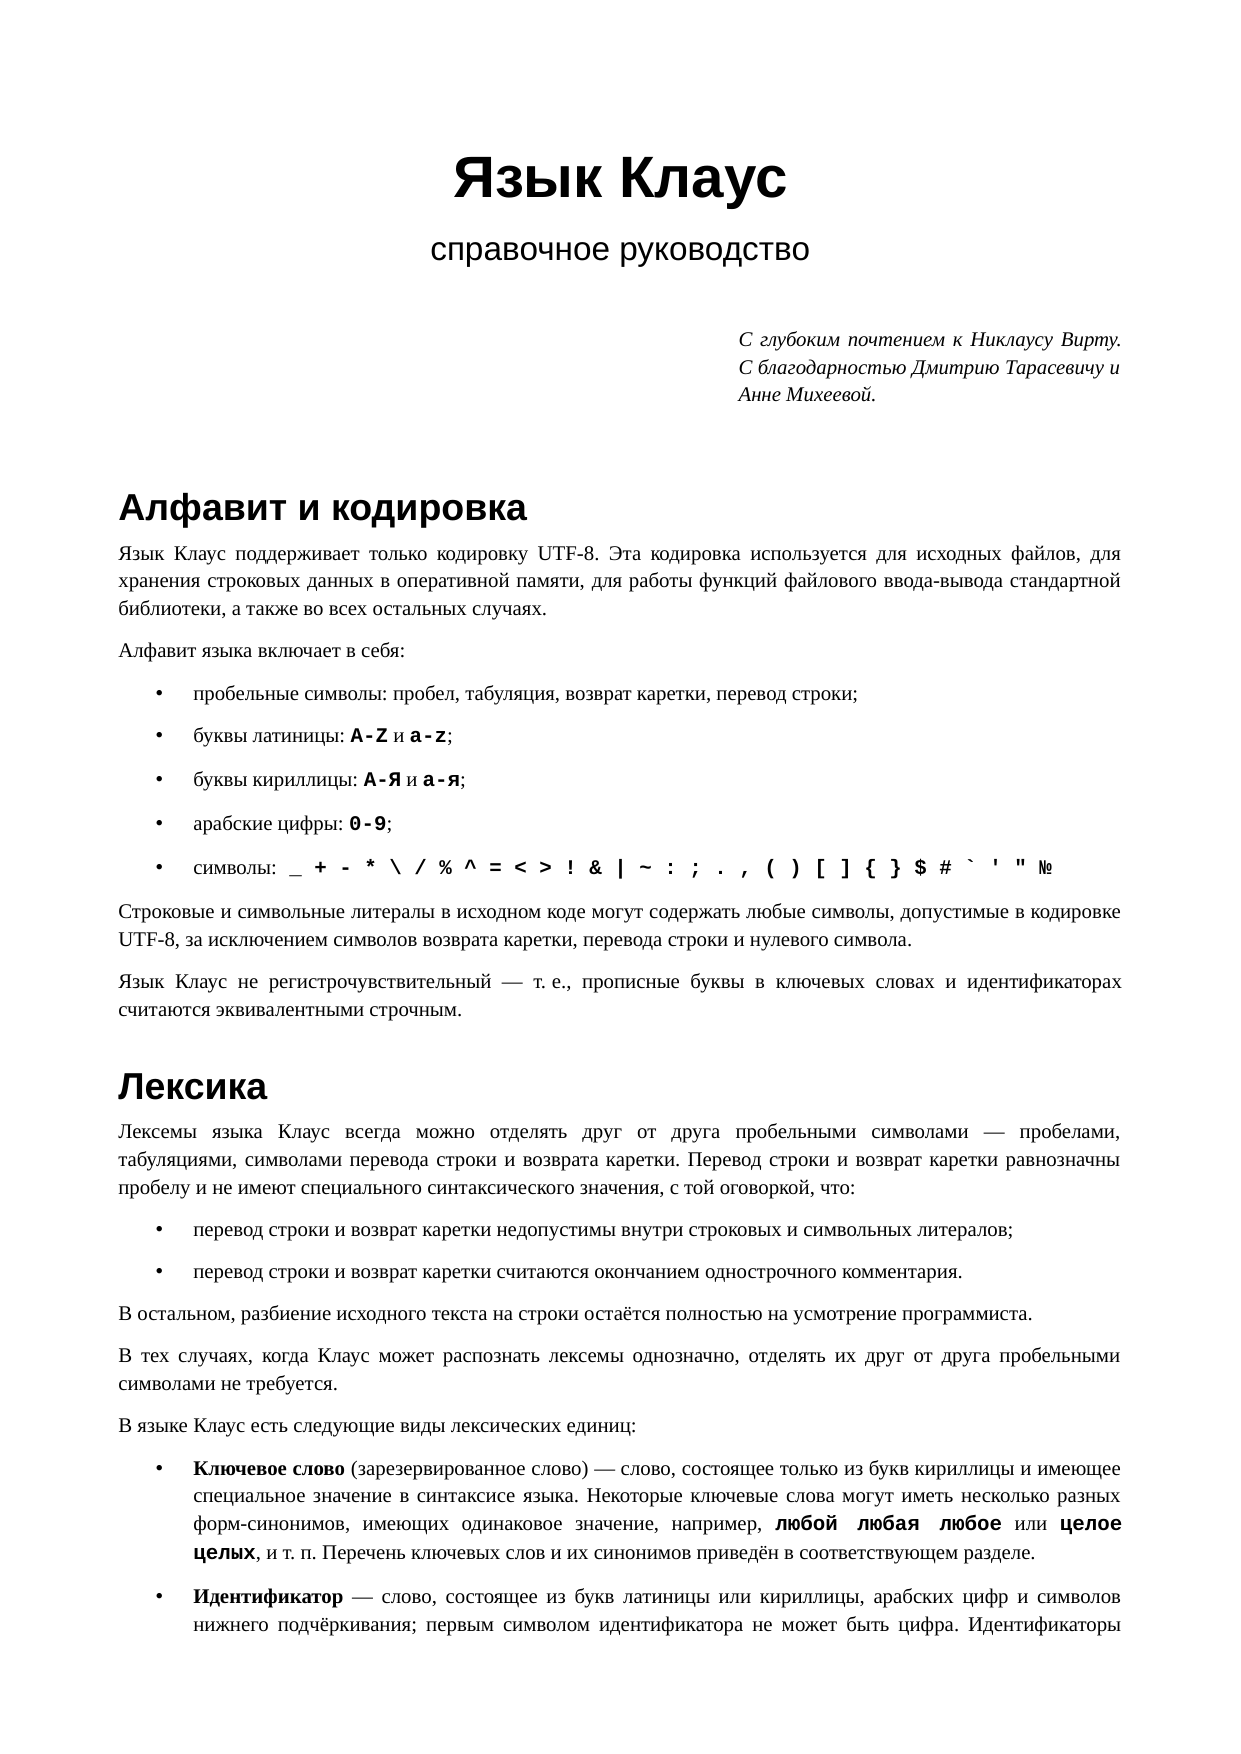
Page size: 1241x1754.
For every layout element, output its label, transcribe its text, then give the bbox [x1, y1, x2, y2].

list Идентификатор — слово, состоящее из букв латиницы или кириллицы, арабских цифр и символов нижнего подчёркивания; первым символом идентификатора не может быть цифра. Идентификаторы [156, 1584, 1122, 1636]
text Строковые и символьные литералы в исходном коде могут содержать любые символы, допустимые в кодировке UTF-8, за исключением символов возврата каретки, перевода строки и нулевого символа. [118, 899, 1122, 951]
text С глубоким почтением к Никлаусу Вирту. С благодарностью Дмитрию Тарасевичу и Анне Михеевой. [738, 327, 1122, 406]
text В остальном, разбиение исходного текста на строки остаётся полностью на усмотрение программиста. [118, 1301, 1122, 1325]
text Язык Клаус поддерживает только кодировку UTF-8. Эта кодировка используется для исходных файлов, для хранения строковых данных в оперативной памяти, для работы функций файлового ввода-вывода стандартной библиотеки, а также во всех остальных случаях. [118, 541, 1122, 620]
title Язык Клаус [118, 143, 1122, 210]
text Лексемы языка Клаус всегда можно отделять друг от друга пробельными символами — пробелами, табуляциями, символами перевода строки и возврата каретки. Перевод строки и возврат каретки равнозначны пробелу и не имеют специального синтаксического значения, с той оговоркой, что: [118, 1119, 1122, 1199]
text В языке Клаус есть следующие виды лексических единиц: [118, 1413, 1122, 1437]
text Язык Клаус не регистрочувствительный — т. е., прописные буквы в ключевых словах и идентификаторах считаются эквивалентными строчным. [118, 969, 1122, 1021]
subtitle Лексика [118, 1064, 1122, 1107]
list перевод строки и возврат каретки считаются окончанием однострочного комментария. [156, 1259, 1122, 1283]
list перевод строки и возврат каретки недопустимы внутри строковых и символьных литералов; [156, 1217, 1122, 1241]
text Алфавит языка включает в себя: [118, 638, 1122, 662]
list арабские цифры: 0-9; [156, 811, 1122, 837]
list символы: _ + - * \ / % ^ = < > ! & | ~ : ; . , ( ) [ ] { } $ # ` ' " № [156, 855, 1122, 881]
subtitle справочное руководство [118, 229, 1122, 267]
subtitle Алфавит и кодировка [118, 485, 1122, 528]
text В тех случаях, когда Клаус может распознать лексемы однозначно, отделять их друг от друга пробельными символами не требуется. [118, 1343, 1122, 1395]
list пробельные символы: пробел, табуляция, возврат каретки, перевод строки; [156, 680, 1122, 704]
list Ключевое слово (зарезервированное слово) — слово, состоящее только из букв кириллицы и имеющее специальное значение в синтаксисе языка. Некоторые ключевые слова могут иметь несколько разных форм-синонимов, имеющих одинаковое значение, например, любой любая любое или целое целых, и т. п. Перечень ключевых слов и их синонимов приведён в соответствующем разделе. [156, 1455, 1122, 1566]
list буквы кириллицы: А-Я и а-я; [156, 767, 1122, 792]
list буквы латиницы: A-Z и a-z; [156, 723, 1122, 748]
